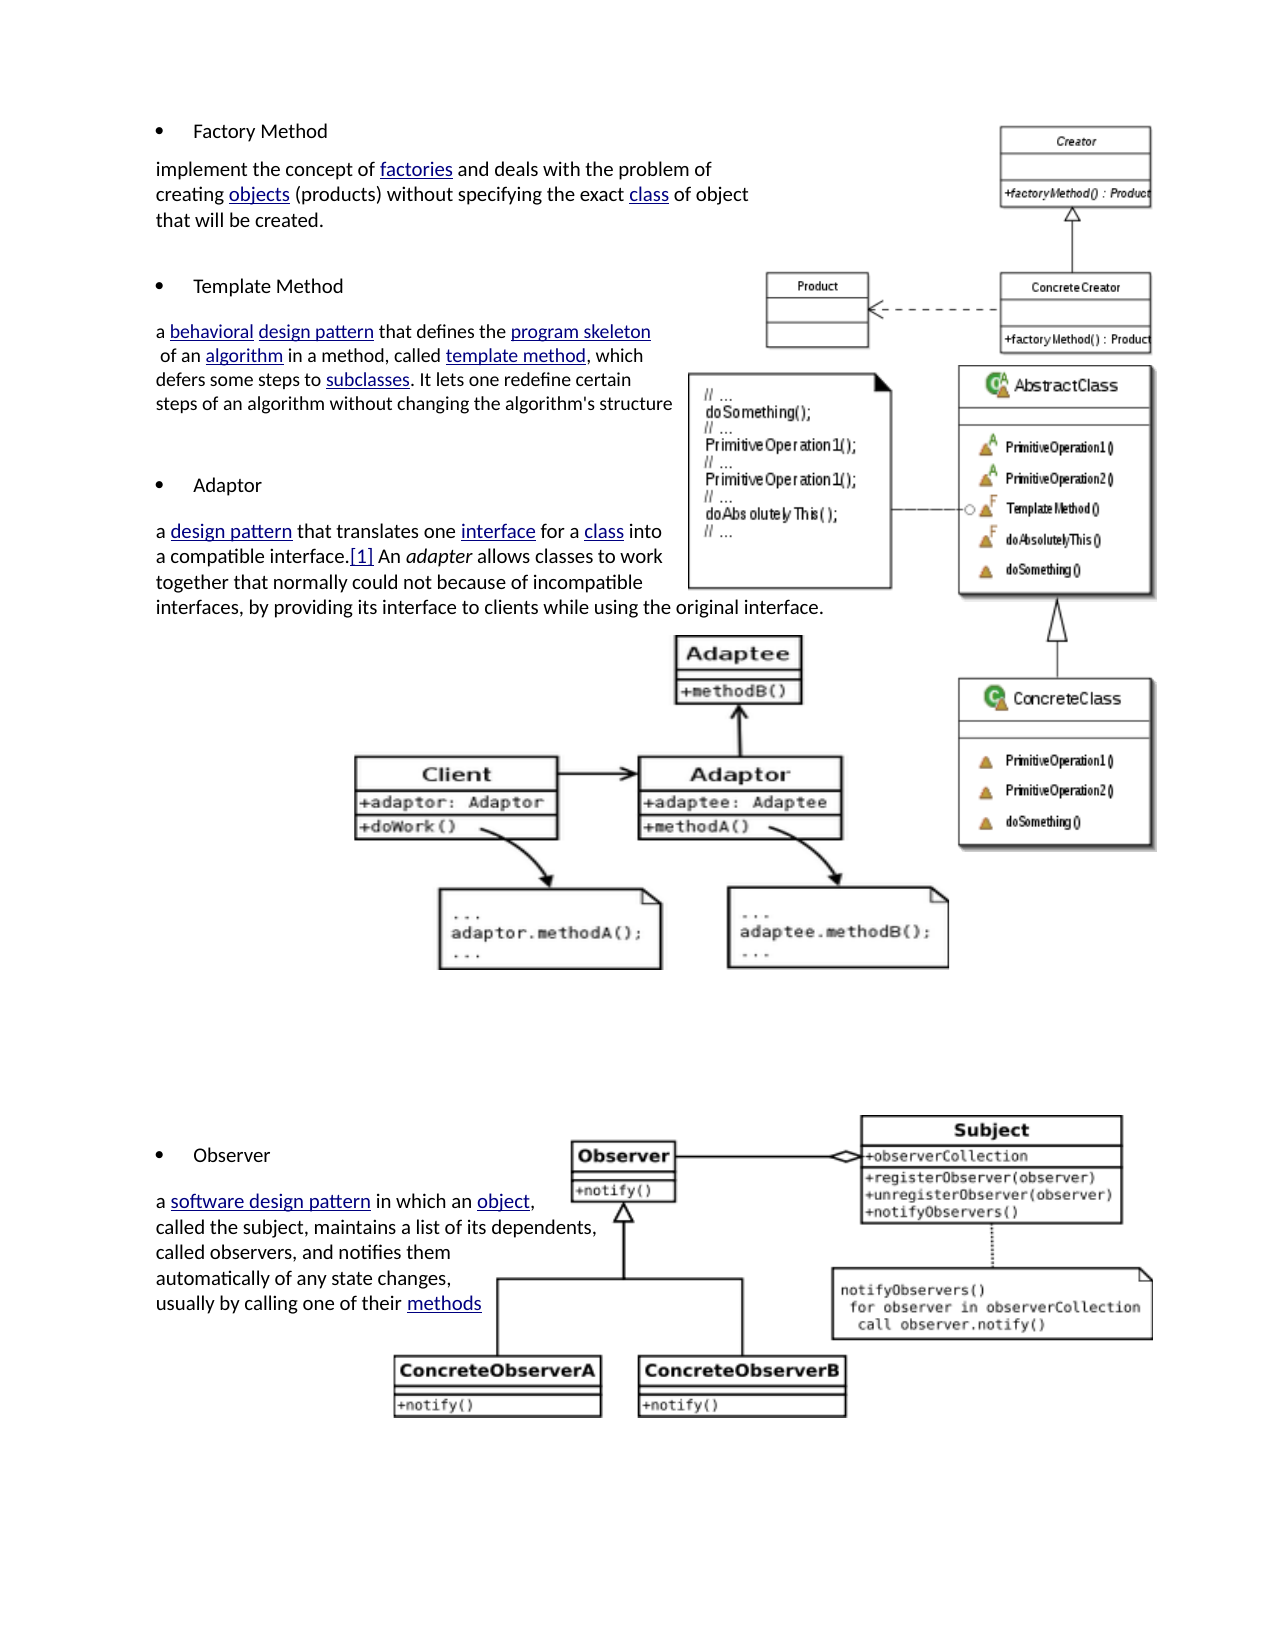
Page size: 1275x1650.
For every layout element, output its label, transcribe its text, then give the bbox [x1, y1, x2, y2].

list Observer [156, 1142, 393, 1168]
text usually by calling one of their methods [156, 1290, 393, 1316]
list Adaptor [156, 472, 688, 497]
picture [354, 365, 1157, 970]
picture [393, 1115, 1153, 1418]
text called observers, and notifies them [156, 1239, 393, 1265]
list Factory Method [156, 118, 1157, 143]
text a design pattern that translates one interface for a class into [156, 518, 688, 543]
text a compatible interface.[1] An adapter allows classes to work [156, 543, 688, 569]
text creating objects (products) without specifying the exact class of object [156, 181, 762, 207]
text of an algorithm in a method, called template method, which [156, 343, 1157, 367]
text that will be created. [156, 207, 762, 232]
text a software design pattern in which an object, [156, 1188, 393, 1214]
text together that normally could not because of incompatible [156, 569, 688, 594]
text automatically of any state changes, [156, 1265, 393, 1290]
text steps of an algorithm without changing the algorithm's structure [156, 392, 688, 416]
list Template Method [156, 273, 762, 298]
text implement the concept of factories and deals with the problem of [156, 156, 762, 181]
picture [762, 122, 1153, 357]
text interfaces, by providing its interface to clients while using the original interface. [156, 594, 688, 620]
text a behavioral design pattern that defines the program skeleton [156, 319, 762, 343]
text defers some steps to subclasses. It lets one redefine certain [156, 367, 688, 392]
text called the subject, maintains a list of its dependents, [156, 1214, 393, 1239]
